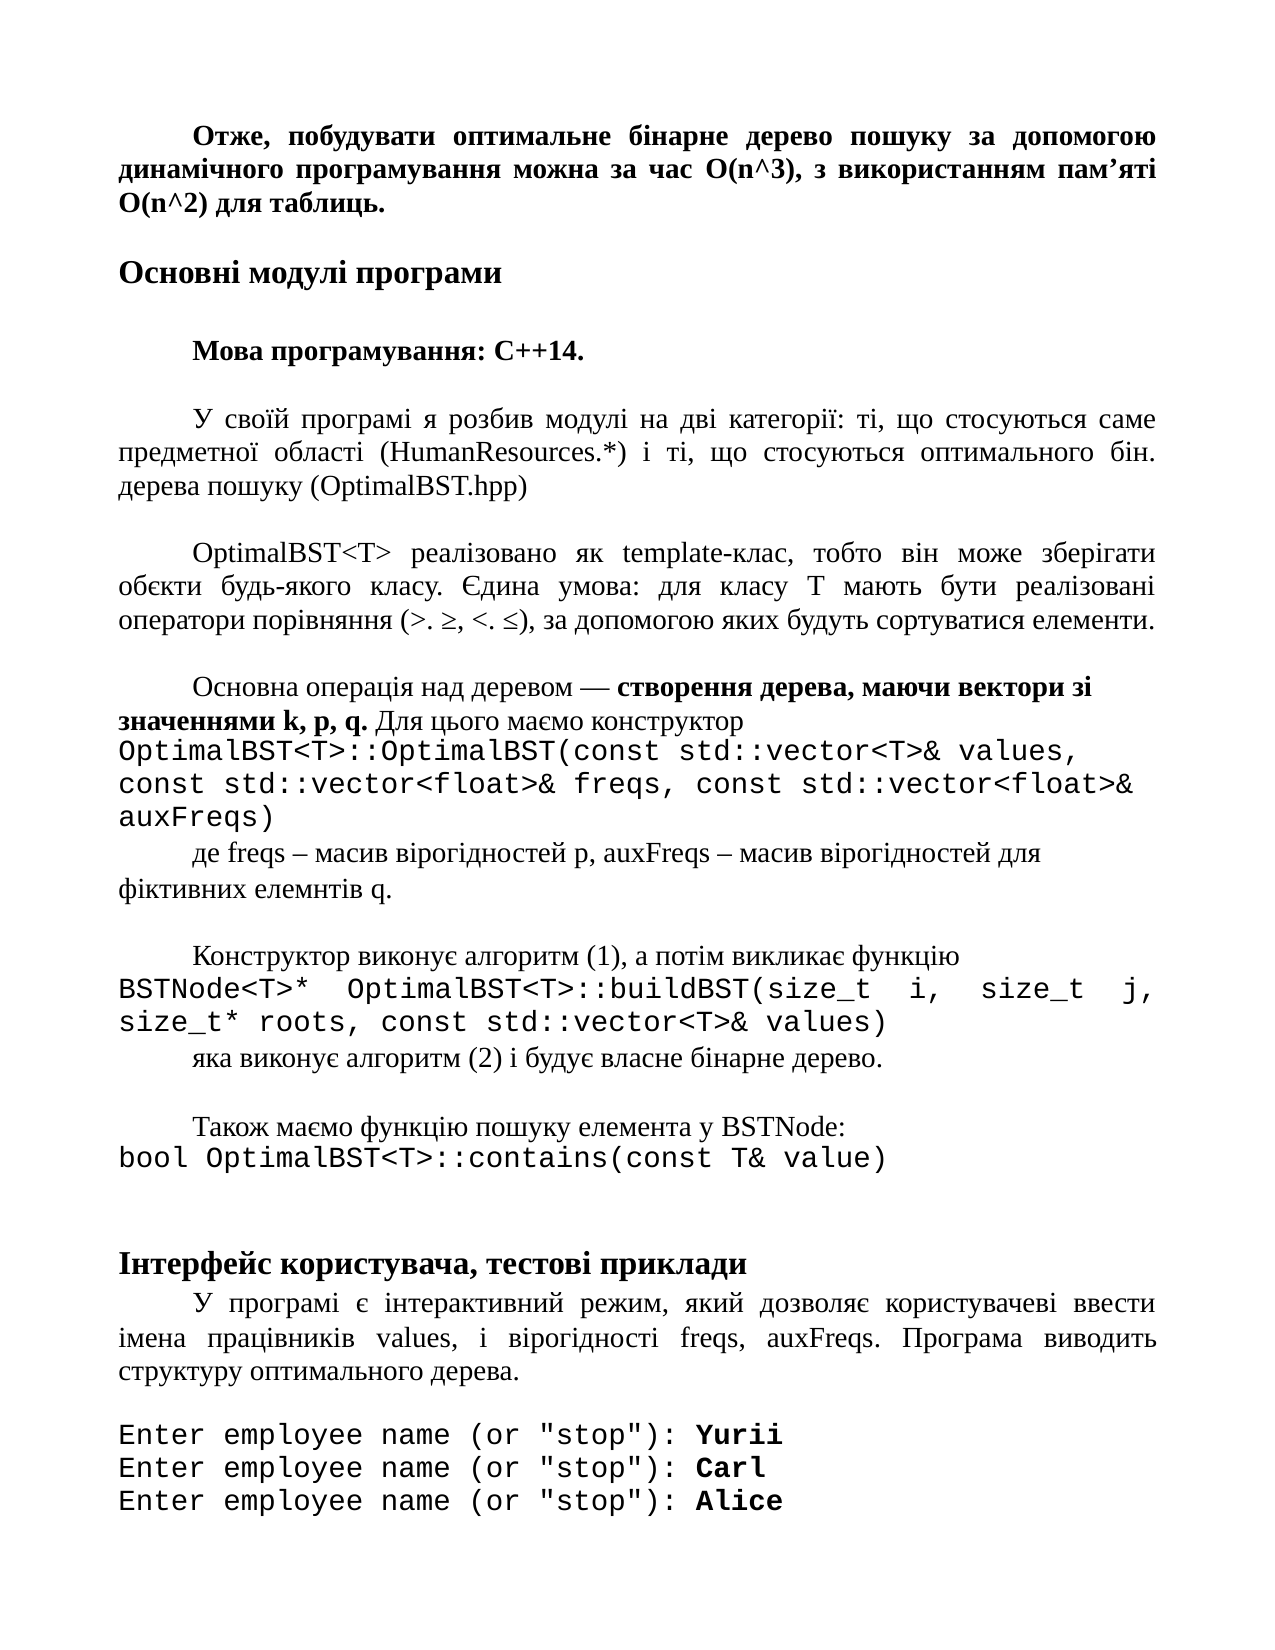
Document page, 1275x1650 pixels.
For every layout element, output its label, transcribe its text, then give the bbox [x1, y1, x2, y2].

text де freqs – масив вірогідностей p, auxFreqs – масив вірогідностей для фіктивних елемнтів q. [118, 835, 1157, 905]
text Також маємо функцію пошуку елемента у BSTNode: [118, 1109, 1157, 1143]
text У програмі є інтерактивний режим, який дозволяє користувачеві ввести імена працівників values, і вірогідності freqs, auxFreqs. Програма виводить структуру оптимального дерева. [118, 1282, 1157, 1387]
text Основна операція над деревом — створення дерева, маючи вектори зі значеннями k, p, q. Для цього маємо конструктор OptimalBST<T>::OptimalBST(const std::vector<T>& values, const std::vector<float>& freqs, const std::vector<float>& auxFreqs) [118, 669, 1157, 835]
text BSTNode<T>* OptimalBST<T>::buildBST(size_t i, size_t j, size_t* roots, const std::vector<T>& values) [118, 974, 1157, 1040]
text bool OptimalBST<T>::contains(const T& value) [118, 1143, 1157, 1176]
text Інтерфейс користувача, тестові приклади [118, 1243, 1157, 1282]
text Enter employee name (or "stop"): Yurii [118, 1421, 1157, 1453]
text Отже, побудувати оптимальне бінарне дерево пошуку за допомогою динамічного програмування можна за час O(n^3), з використанням пам’яті O(n^2) для таблиць. [118, 118, 1157, 219]
text Enter employee name (or "stop"): Carl [118, 1453, 1157, 1487]
text Основні модулі програми [118, 252, 1157, 291]
text Мова програмування: C++14. [118, 329, 1157, 367]
text OptimalBST<T> реалізовано як template-клас, тобто він може зберігати обєкти будь-якого класу. Єдина умова: для класу Т мають бути реалізовані оператори порівняння (>. ≥, <. ≤), за допомогою яких будуть сортуватися елементи. [118, 535, 1157, 636]
text Конструктор виконує алгоритм (1), а потім викликає функцію [118, 938, 1157, 974]
text яка виконує алгоритм (2) і будує власне бінарне дерево. [118, 1040, 1157, 1076]
text Enter employee name (or "stop"): Alice [118, 1487, 1157, 1519]
text У своїй програмі я розбив модулі на дві категорії: ті, що стосуються саме предметної області (HumanResources.*) і ті, що стосуються оптимального бін. дерева пошуку (OptimalBST.hpp) [118, 401, 1157, 501]
